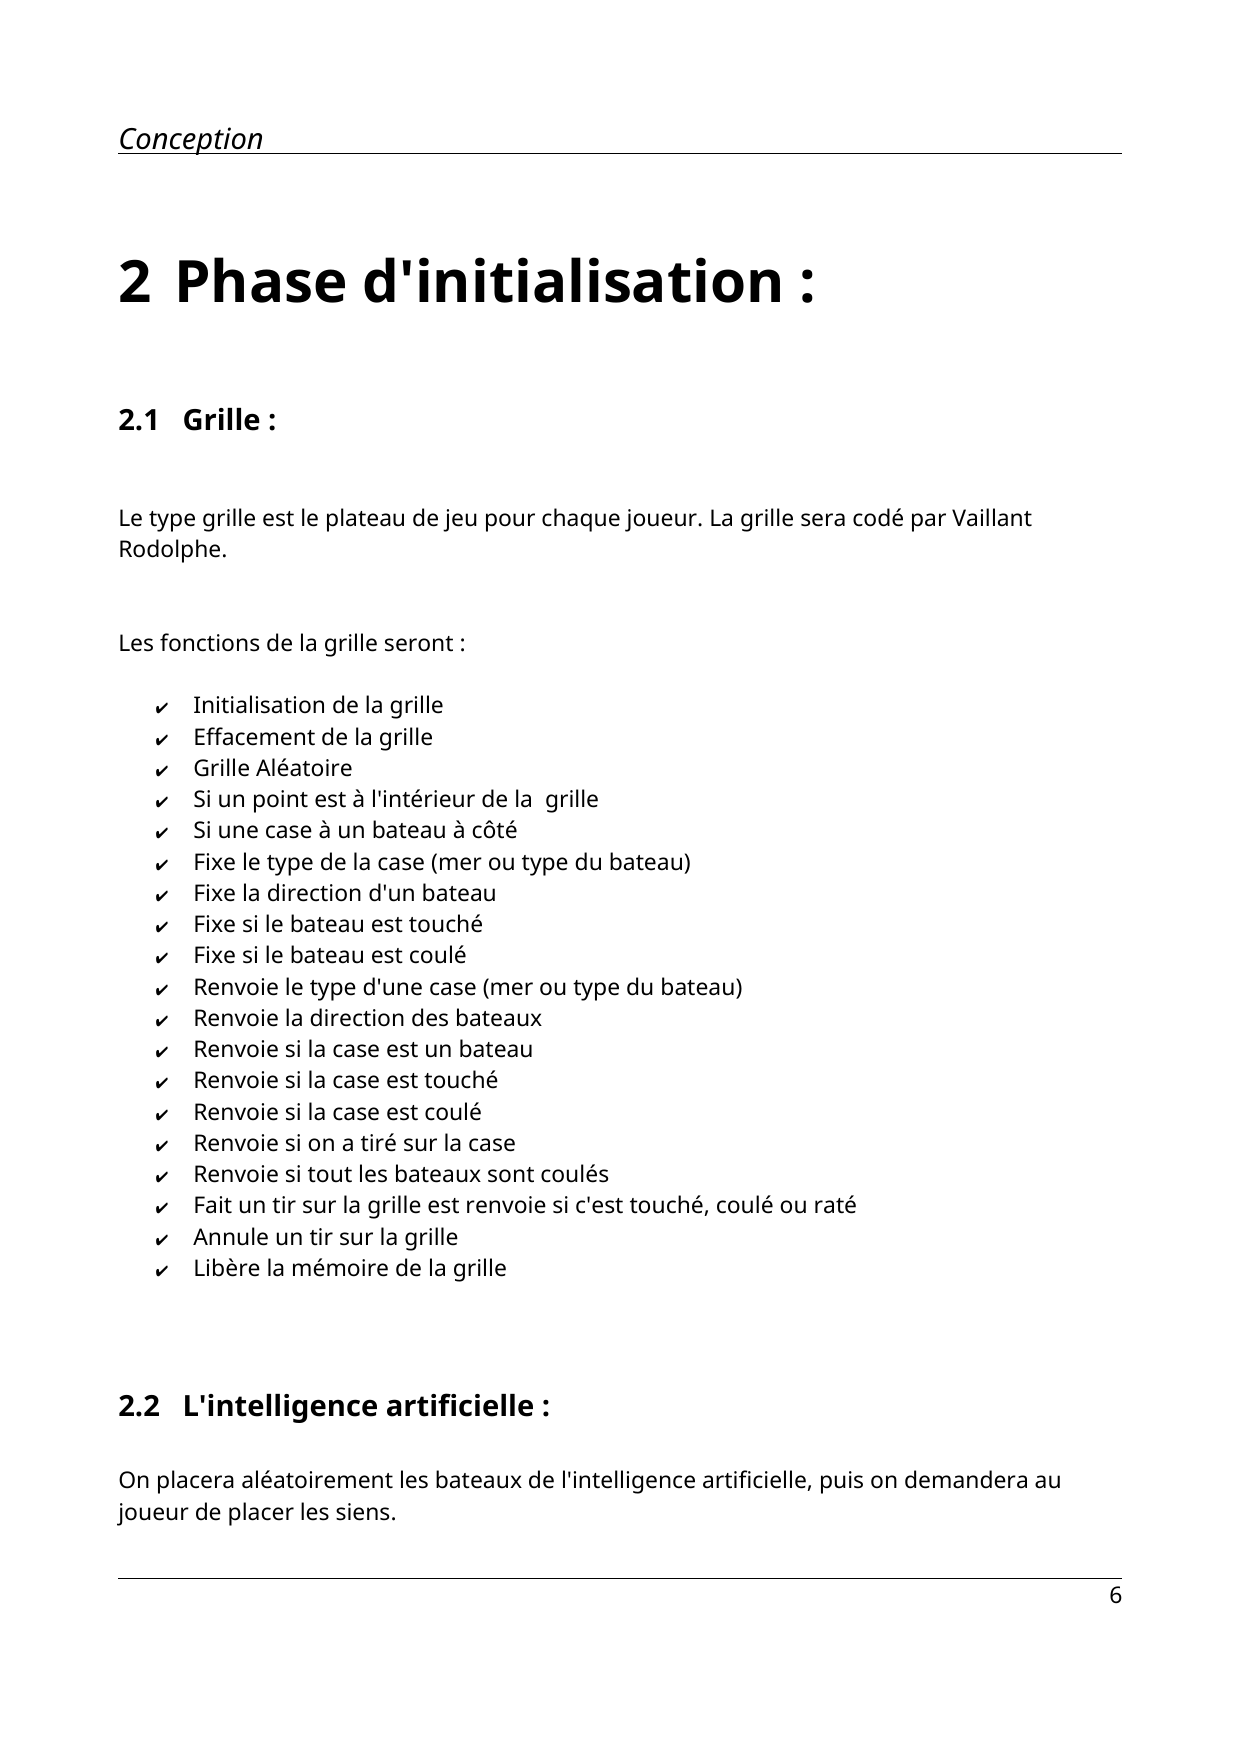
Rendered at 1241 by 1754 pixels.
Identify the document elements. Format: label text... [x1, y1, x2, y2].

list Fixe si le bateau est touché [156, 908, 1122, 939]
list Si une case à un bateau à côté [156, 814, 1122, 845]
list Renvoie si tout les bateaux sont coulés [156, 1158, 1122, 1189]
list Renvoie la direction des bateaux [156, 1002, 1122, 1033]
list Renvoie si la case est touché [156, 1064, 1122, 1095]
list Effacement de la grille [156, 720, 1122, 752]
subtitle Grille : [118, 399, 1122, 439]
list Renvoie si la case est un bateau [156, 1033, 1122, 1064]
subtitle L'intelligence artificielle : [118, 1385, 1122, 1425]
text Les fonctions de la grille seront : [118, 627, 1122, 658]
list Libère la mémoire de la grille [156, 1252, 1122, 1283]
text Le type grille est le plateau de jeu pour chaque joueur. La grille sera codé par Vaillant Rodolphe. [118, 502, 1122, 564]
list Si un point est à l'intérieur de la grille [156, 783, 1122, 814]
list Fixe le type de la case (mer ou type du bateau) [156, 845, 1122, 877]
list Renvoie le type d'une case (mer ou type du bateau) [156, 970, 1122, 1002]
list Initialisation de la grille [156, 689, 1122, 720]
list Fixe la direction d'un bateau [156, 877, 1122, 908]
list Renvoie si la case est coulé [156, 1095, 1122, 1127]
list Annule un tir sur la grille [156, 1220, 1122, 1252]
list Grille Aléatoire [156, 752, 1122, 783]
text On placera aléatoirement les bateaux de l'intelligence artificielle, puis on demandera au joueur de placer les siens. [118, 1464, 1122, 1527]
subtitle Phase d'initialisation : [118, 241, 1122, 320]
list Fait un tir sur la grille est renvoie si c'est touché, coulé ou raté [156, 1189, 1122, 1220]
list Renvoie si on a tiré sur la case [156, 1127, 1122, 1158]
list Fixe si le bateau est coulé [156, 939, 1122, 970]
